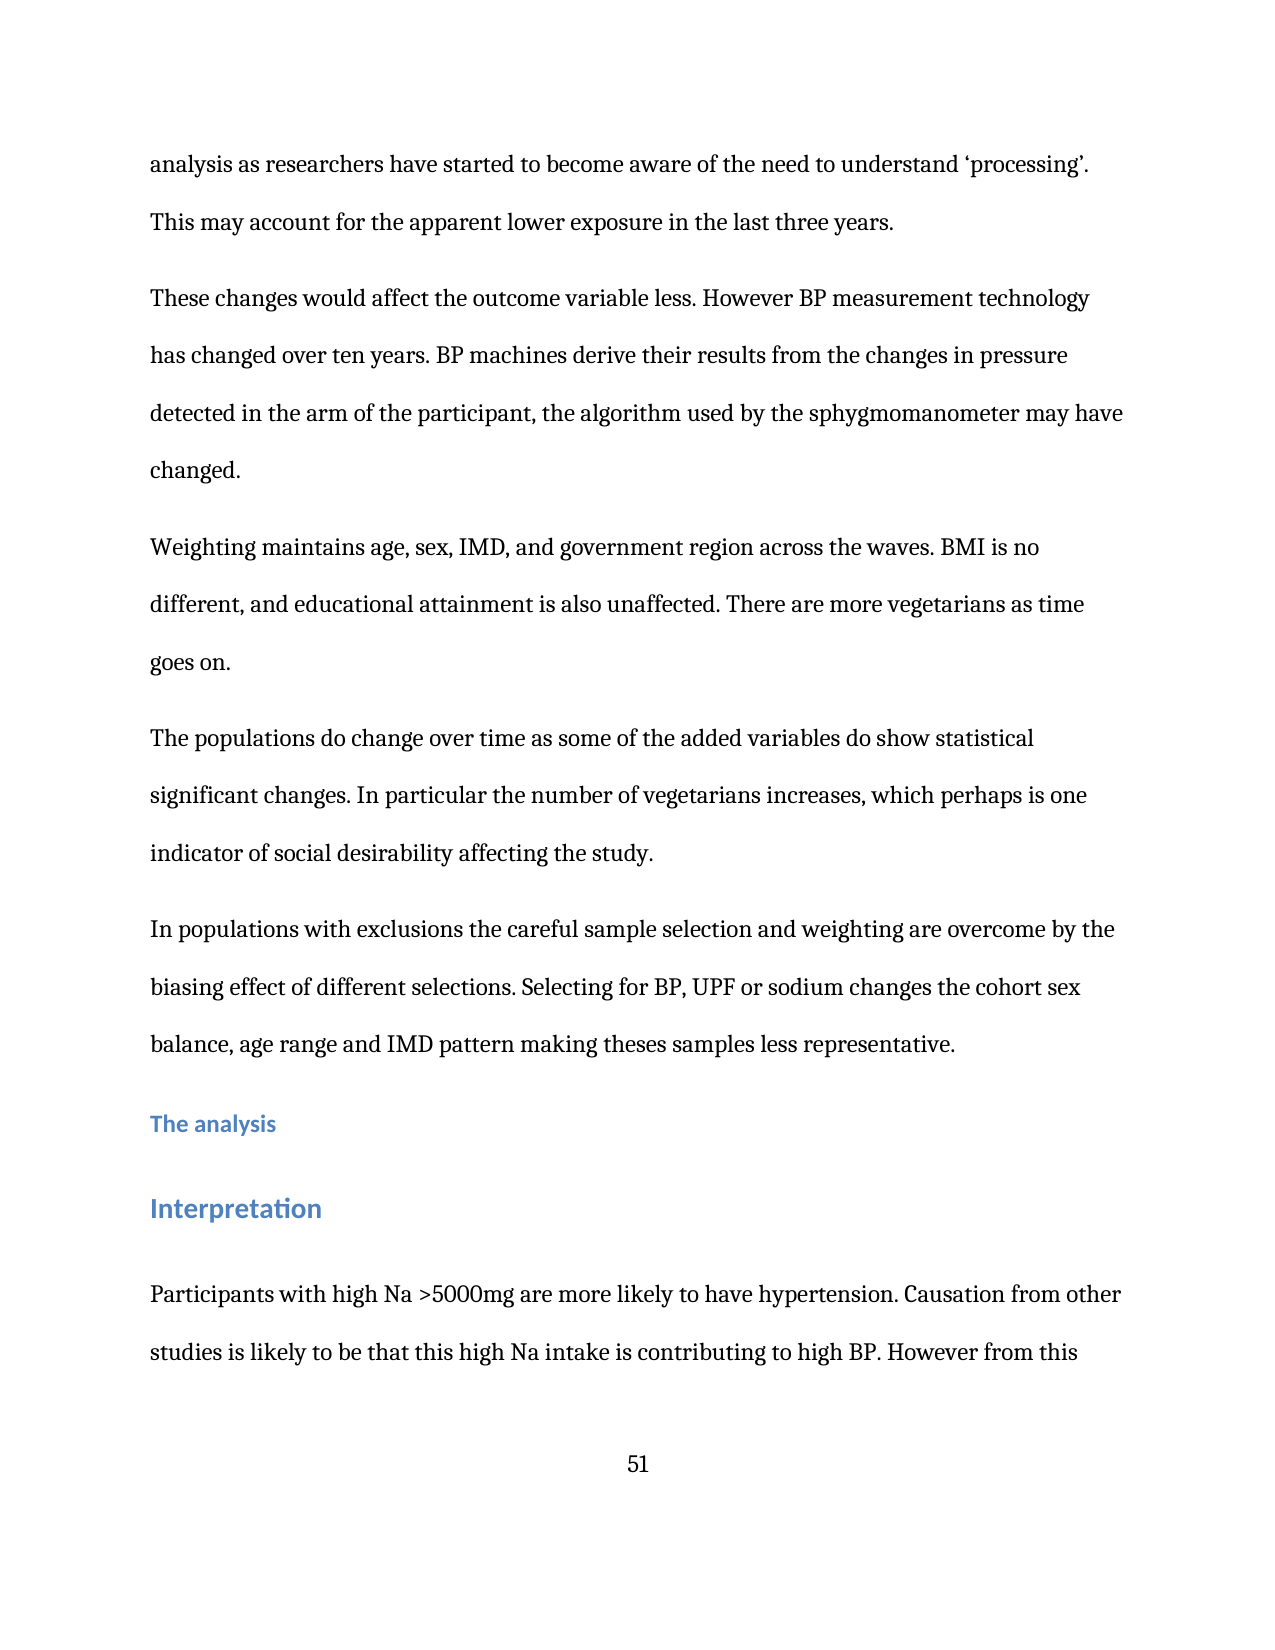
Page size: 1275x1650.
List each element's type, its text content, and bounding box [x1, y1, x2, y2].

text Participants with high Na >5000mg are more likely to have hypertension. Causation from other studies is likely to be that this high Na intake is contributing to high BP. However from this [150, 1280, 1125, 1366]
subtitle Interpretation [150, 1190, 1125, 1226]
text The populations do change over time as some of the added variables do show statistical significant changes. In particular the number of vegetarians increases, which perhaps is one indicator of social desirability affecting the study. [150, 724, 1125, 867]
text These changes would affect the outcome variable less. However BP measurement technology has changed over ten years. BP machines derive their results from the changes in pressure detected in the arm of the participant, the algorithm used by the sphygmomanometer may have changed. [150, 284, 1125, 485]
subtitle The analysis [150, 1108, 1125, 1139]
text analysis as researchers have started to become aware of the need to understand ‘processing’. This may account for the apparent lower exposure in the last three years. [150, 150, 1125, 236]
text In populations with exclusions the careful sample selection and weighting are overcome by the biasing effect of different selections. Selecting for BP, UPF or sodium changes the cohort sex balance, age range and IMD pattern making theses samples less representative. [150, 915, 1125, 1059]
text Weighting maintains age, sex, IMD, and government region across the waves. BMI is no different, and educational attainment is also unaffected. There are more vegetarians as time goes on. [150, 532, 1125, 676]
